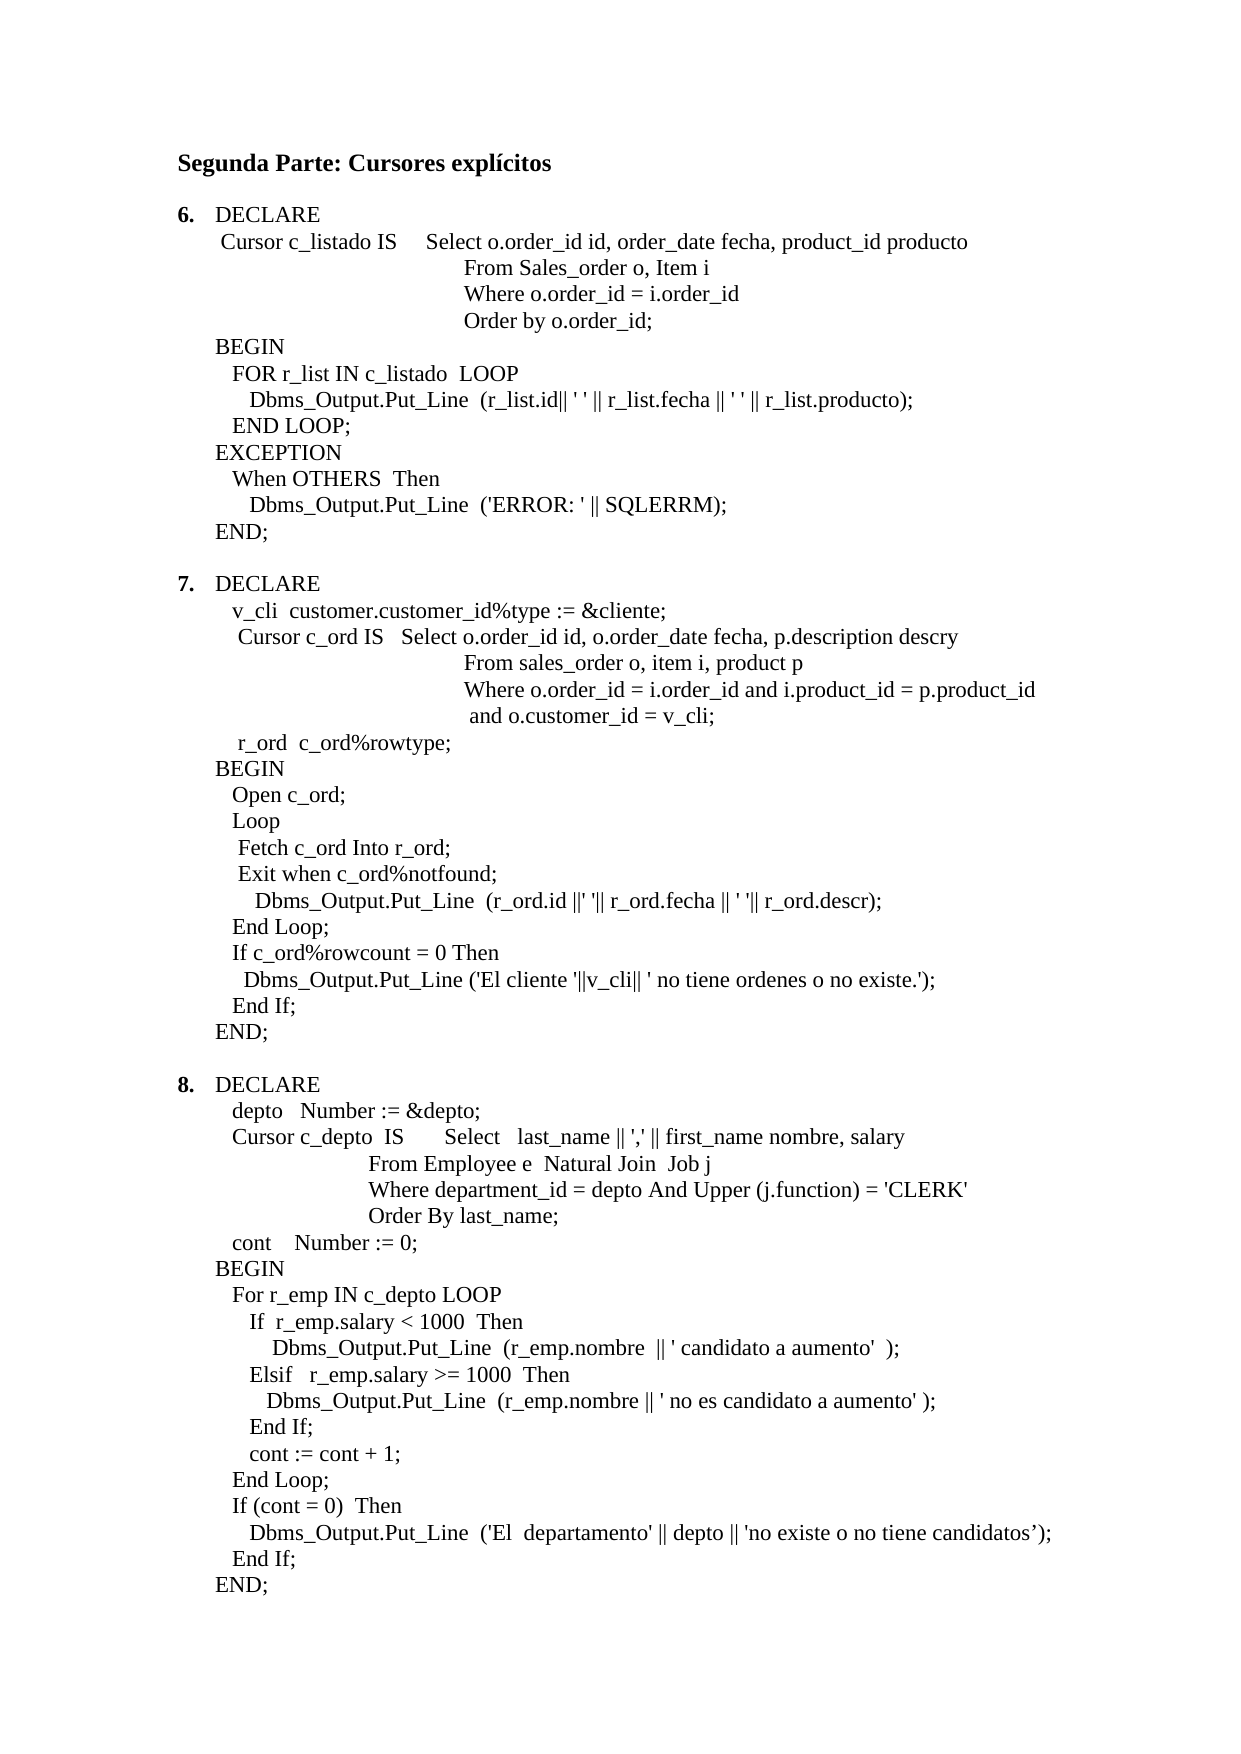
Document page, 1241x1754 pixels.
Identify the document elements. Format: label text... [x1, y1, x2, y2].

list DECLARE [177, 201, 1063, 228]
text Dbms_Output.Put_Line (r_ord.id ||' '|| r_ord.fecha || ' '|| r_ord.descr); [177, 887, 1063, 913]
text Dbms_Output.Put_Line ('ERROR: ' || SQLERRM); [177, 491, 1063, 518]
text End If; [177, 992, 1063, 1018]
text FOR r_list IN c_listado LOOP [177, 359, 1063, 386]
text v_cli customer.customer_id%type := &cliente; [177, 597, 1063, 623]
text Exit when c_ord%notfound; [177, 860, 1063, 887]
list DECLARE [177, 1071, 1063, 1097]
text If c_ord%rowcount = 0 Then [177, 939, 1063, 966]
text For r_emp IN c_depto LOOP [177, 1282, 1063, 1308]
text End If; [177, 1545, 1063, 1571]
text When OTHERS Then [177, 465, 1063, 491]
text END; [177, 1571, 1063, 1598]
text Where department_id = depto And Upper (j.function) = 'CLERK' [177, 1176, 1063, 1202]
text Loop [177, 808, 1063, 834]
text EXCEPTION [177, 439, 1063, 465]
text Fetch c_ord Into r_ord; [177, 834, 1063, 860]
text BEGIN [177, 1255, 1063, 1282]
text Where o.order_id = i.order_id [177, 281, 1063, 307]
text r_ord c_ord%rowtype; [177, 728, 1063, 755]
text depto Number := &depto; [177, 1097, 1063, 1123]
text END LOOP; [177, 412, 1063, 439]
text Dbms_Output.Put_Line ('El cliente '||v_cli|| ' no tiene ordenes o no existe.'); [177, 966, 1063, 992]
text Cursor c_ord IS Select o.order_id id, o.order_date fecha, p.description descry [177, 623, 1063, 649]
text Order By last_name; [177, 1202, 1063, 1229]
text End If; [177, 1413, 1063, 1440]
text Cursor c_listado IS Select o.order_id id, order_date fecha, product_id producto [177, 228, 1063, 254]
text Where o.order_id = i.order_id and i.product_id = p.product_id [177, 676, 1063, 702]
text Open c_ord; [177, 781, 1063, 808]
text END; [177, 1018, 1063, 1045]
text From Sales_order o, Item i [177, 254, 1063, 281]
text Cursor c_depto IS Select last_name || ',' || first_name nombre, salary [177, 1123, 1063, 1150]
text Dbms_Output.Put_Line (r_emp.nombre || ' no es candidato a aumento' ); [177, 1387, 1063, 1413]
text BEGIN [177, 333, 1063, 359]
text BEGIN [177, 755, 1063, 781]
list DECLARE [177, 570, 1063, 597]
text cont Number := 0; [177, 1229, 1063, 1255]
text END; [177, 518, 1063, 544]
text Dbms_Output.Put_Line (r_emp.nombre || ' candidato a aumento' ); [177, 1334, 1063, 1361]
text If r_emp.salary < 1000 Then [177, 1308, 1063, 1334]
text Dbms_Output.Put_Line (r_list.id|| ' ' || r_list.fecha || ' ' || r_list.producto); [177, 386, 1063, 412]
text End Loop; [177, 913, 1063, 939]
text Segunda Parte: Cursores explícitos [177, 148, 1063, 176]
text From Employee e Natural Join Job j [177, 1150, 1063, 1176]
text Order by o.order_id; [177, 307, 1063, 333]
text and o.customer_id = v_cli; [177, 702, 1063, 728]
text If (cont = 0) Then [177, 1492, 1063, 1519]
text Dbms_Output.Put_Line ('El departamento' || depto || 'no existe o no tiene candidatos’); [177, 1519, 1063, 1545]
text Elsif r_emp.salary >= 1000 Then [177, 1361, 1063, 1387]
text End Loop; [177, 1466, 1063, 1492]
text From sales_order o, item i, product p [177, 649, 1063, 676]
text cont := cont + 1; [177, 1440, 1063, 1466]
